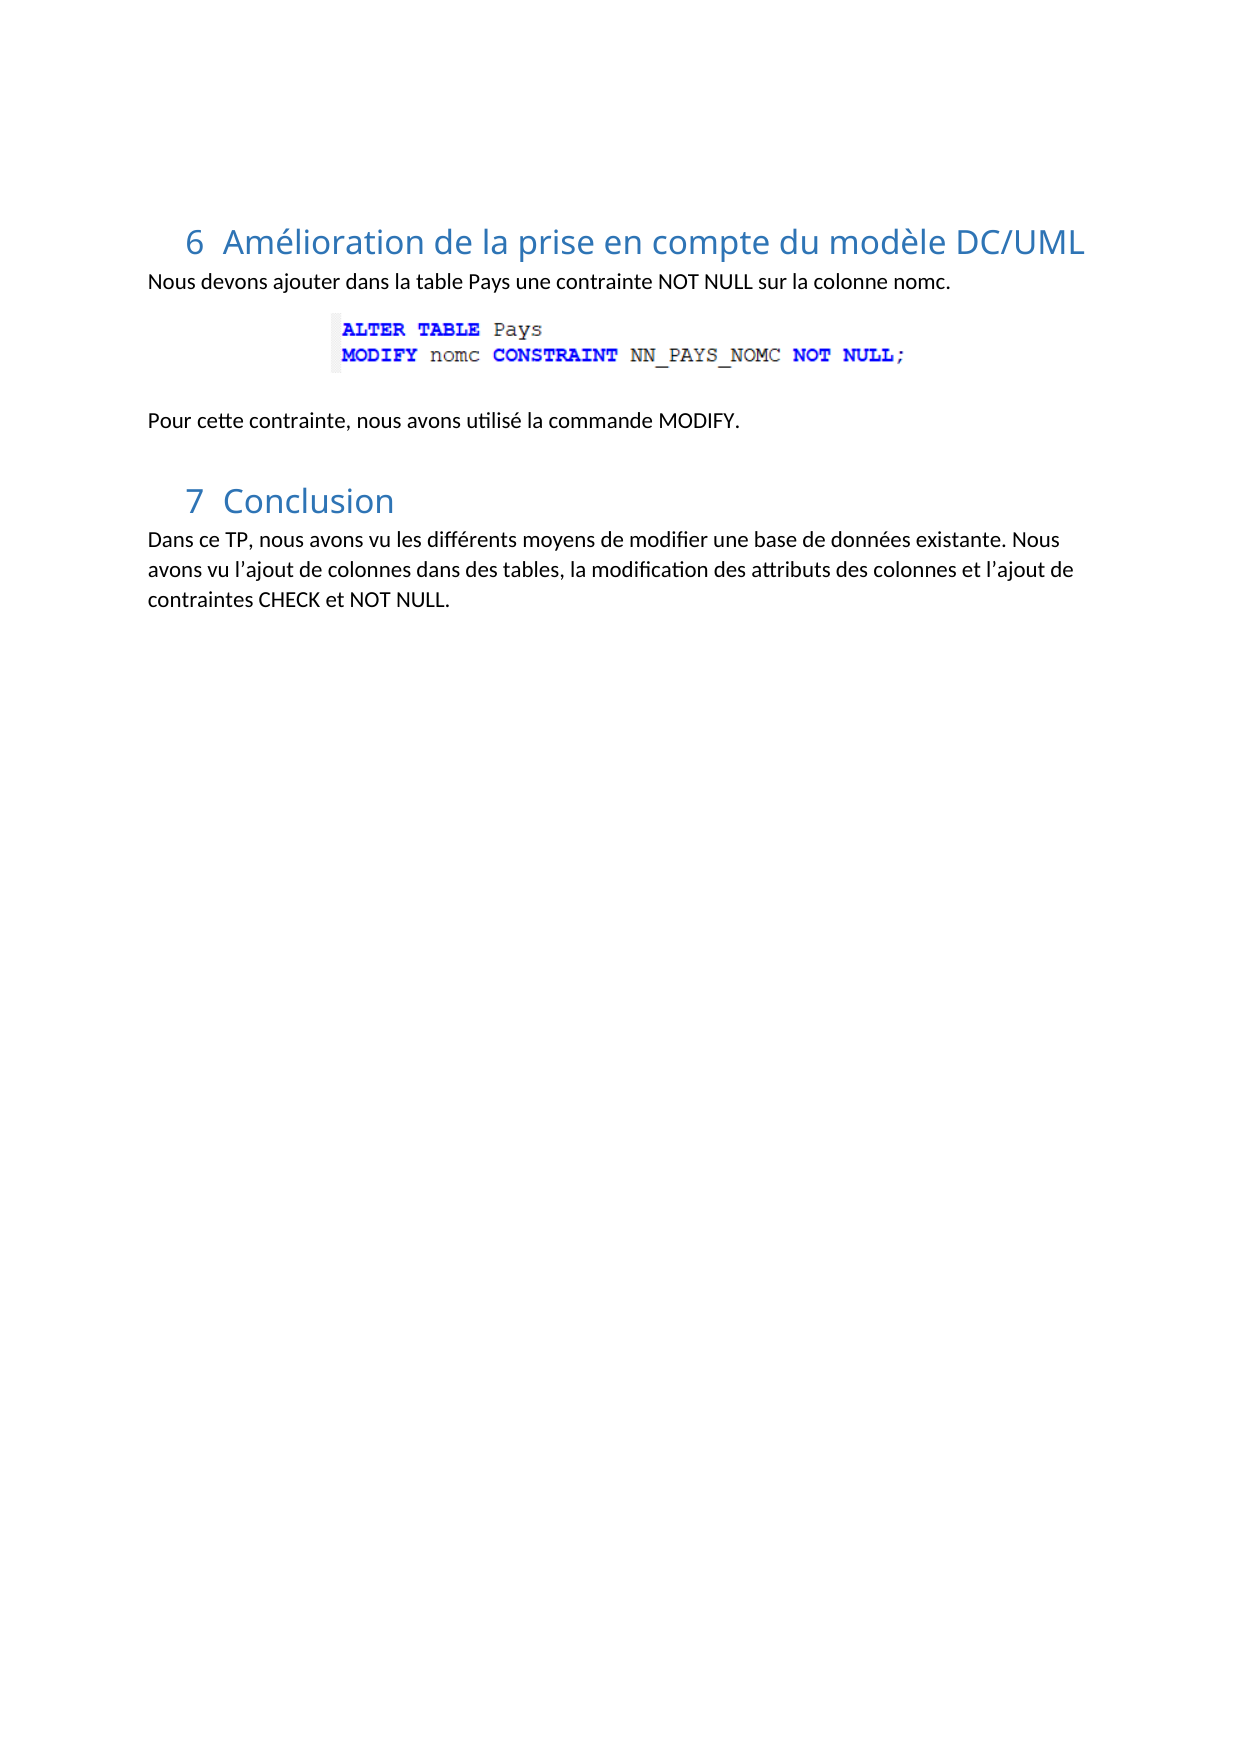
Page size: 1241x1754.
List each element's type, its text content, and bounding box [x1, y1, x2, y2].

subtitle Conclusion [185, 477, 1093, 523]
text Pour cette contrainte, nous avons utilisé la commande MODIFY. [148, 406, 1093, 434]
text Nous devons ajouter dans la table Pays une contrainte NOT NULL sur la colonne nomc. [148, 267, 1093, 295]
text Dans ce TP, nous avons vu les différents moyens de modifier une base de données existante. Nous avons vu l’ajout de colonnes dans des tables, la modification des attributs des colonnes et l’ajout de contraintes CHECK et NOT NULL. [148, 526, 1093, 613]
subtitle Amélioration de la prise en compte du modèle DC/UML [185, 219, 1093, 264]
